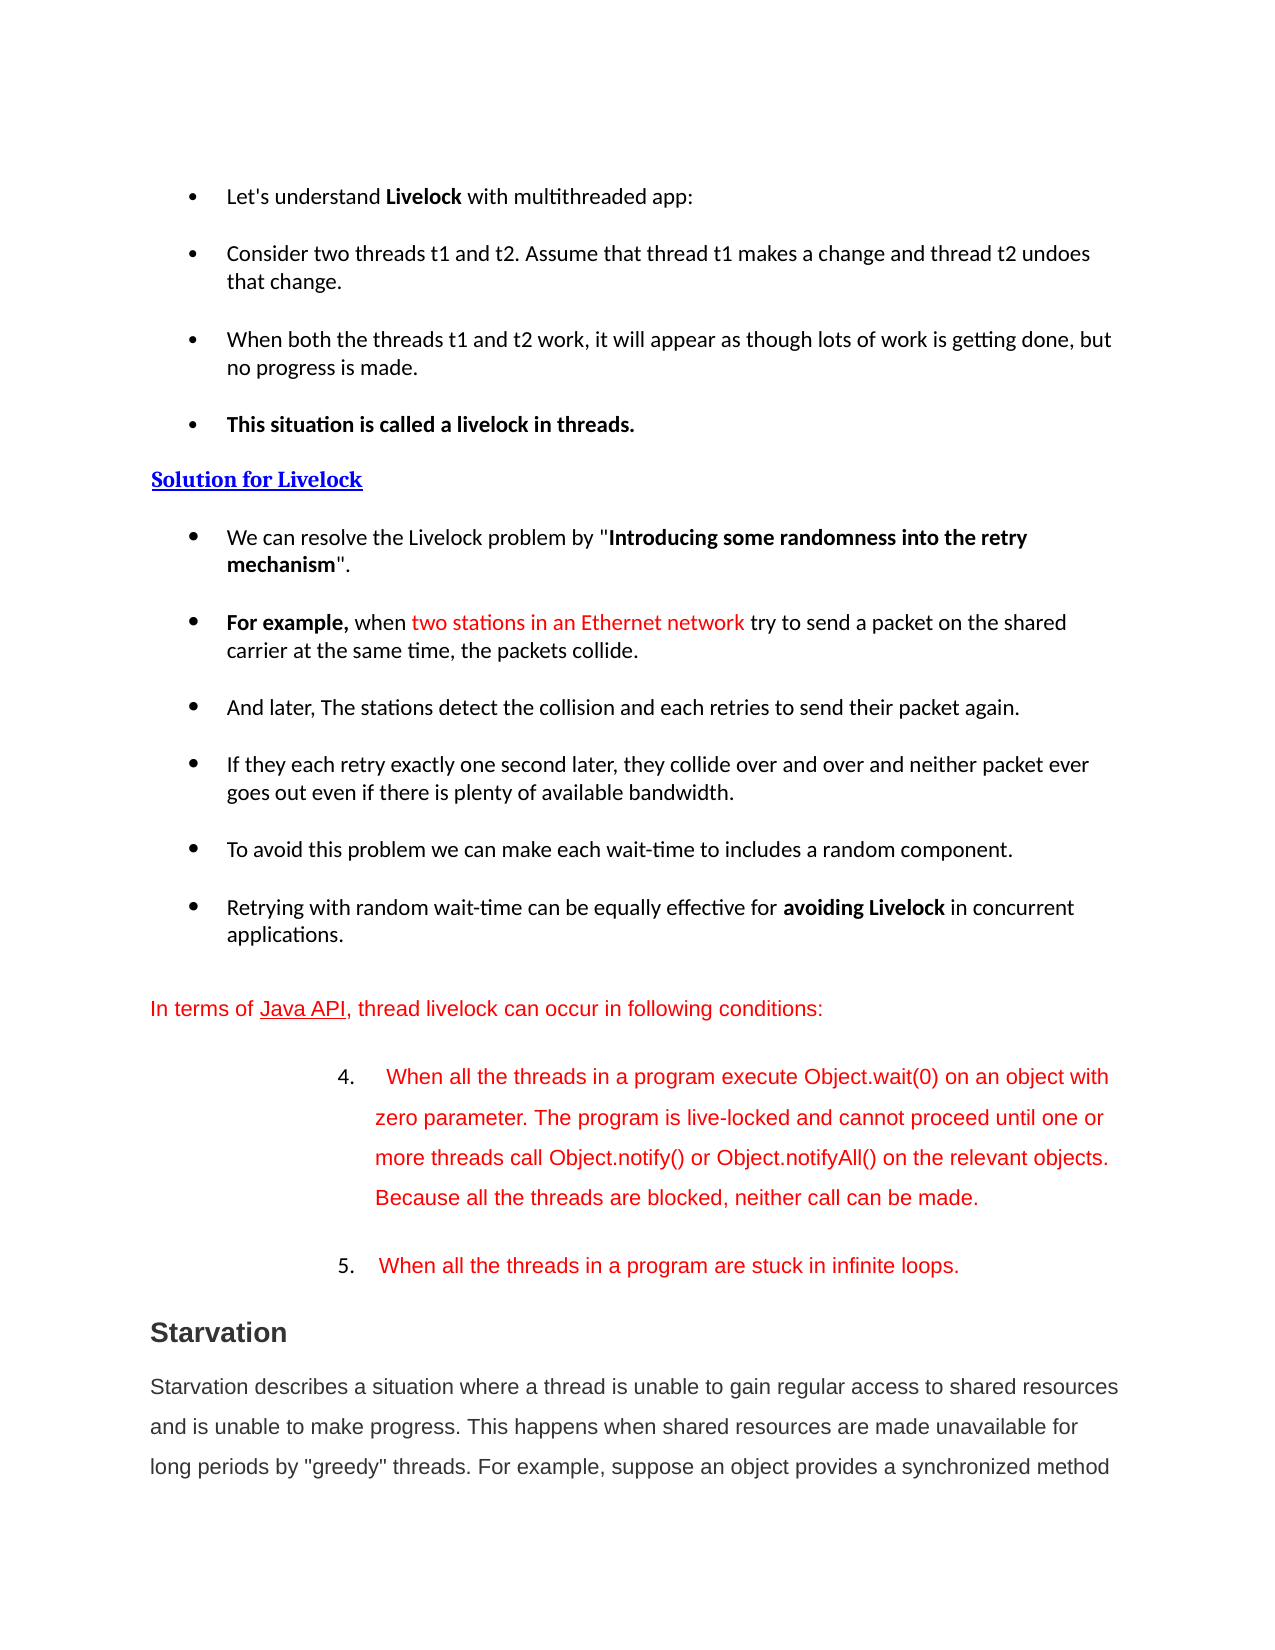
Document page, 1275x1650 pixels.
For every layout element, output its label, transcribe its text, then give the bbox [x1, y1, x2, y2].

subtitle Starvation [150, 1308, 1125, 1348]
text Starvation describes a situation where a thread is unable to gain regular access to shared resources and is unable to make progress. This happens when shared resources are made unavailable for long periods by "greedy" threads. For example, suppose an object provides a synchronized method [150, 1359, 1125, 1479]
list When all the threads in a program are stuck in infinite loops. [337, 1239, 1125, 1279]
text In terms of Java API, thread livelock can occur in following conditions: [150, 981, 1125, 1021]
list When all the threads in a program execute Object.wait(0) on an object with zero parameter. The program is live-locked and cannot proceed until one or more threads call Object.notify() or Object.notifyAll() on the relevant objects. Because all the threads are blocked, neither call can be made. [337, 1050, 1125, 1210]
table_header Synchronization can lead to a number of liveness problems like : Deadlock, Livelock & Lock-Starvation. Synchronization can cause Livelock issues where threads continuously fail to gain a particular lock. What is LiveLock Livelock is one kind of liveness failure in which a non-blocked thread cannot make any progress because it keeps retrying an operation that will always fail. Livelock realtime example Let's understand Livelock with realtime example: There are two robotic cars that are programmed to automatically drive in the road. There is a possibility that two robotic cars reach the two opposite ends of a narrow bridge and that bridge is very narrow and only one car can pass through at a time. These robotic cars are programmed such that they should wait for the other car to pass through first. When both the cars attempt to enter the bridge at the same time, "Each car starts to enter the bridge, notices that the other car is attempting to do the same, and reverses"!! Note that the cars keep moving forward and backward and ultimately there is no progress made by either of the cars. This situation is called a Livelock. Livelock can cause poison message problem Livelock often occurs in transactional messaging applications where the messaging infrastructure rollback the transaction if a message cannot be processed successfully and puts the message back at the head of the queue. Every time the message is dequeued and passed to the buggy message-handler, the transaction is rolled back. In this situation, The message handling thread is not blocked but still it will never make any progress. This kind of problem is referred as "poison message problem". Actually such form of Livelock often caused by "over eager error recovery code" that mistakenly treats an unrecoverable error as a recoverable one. Livelock example in multithreaded app Let's understand Livelock with multithreaded app: Consider two threads t1 and t2. Assume that thread t1 makes a change and thread t2 undoes that change. When both the threads t1 and t2 work, it will appear as though lots of work is getting done, but no progress is made. This situation is called a livelock in threads. Solution for Livelock We can resolve the Livelock problem by "Introducing some randomness into the retry mechanism". For example, when two stations in an Ethernet network try to send a packet on the shared carrier at the same time, the packets collide. And later, The stations detect the collision and each retries to send their packet again. If they each retry exactly one second later, they collide over and over and neither packet ever goes out even if there is plenty of available bandwidth. To avoid this problem we can make each wait-time to includes a random component. Retrying with random wait-time can be equally effective for avoiding Livelock in concurrent applications. [150, 152, 1122, 979]
